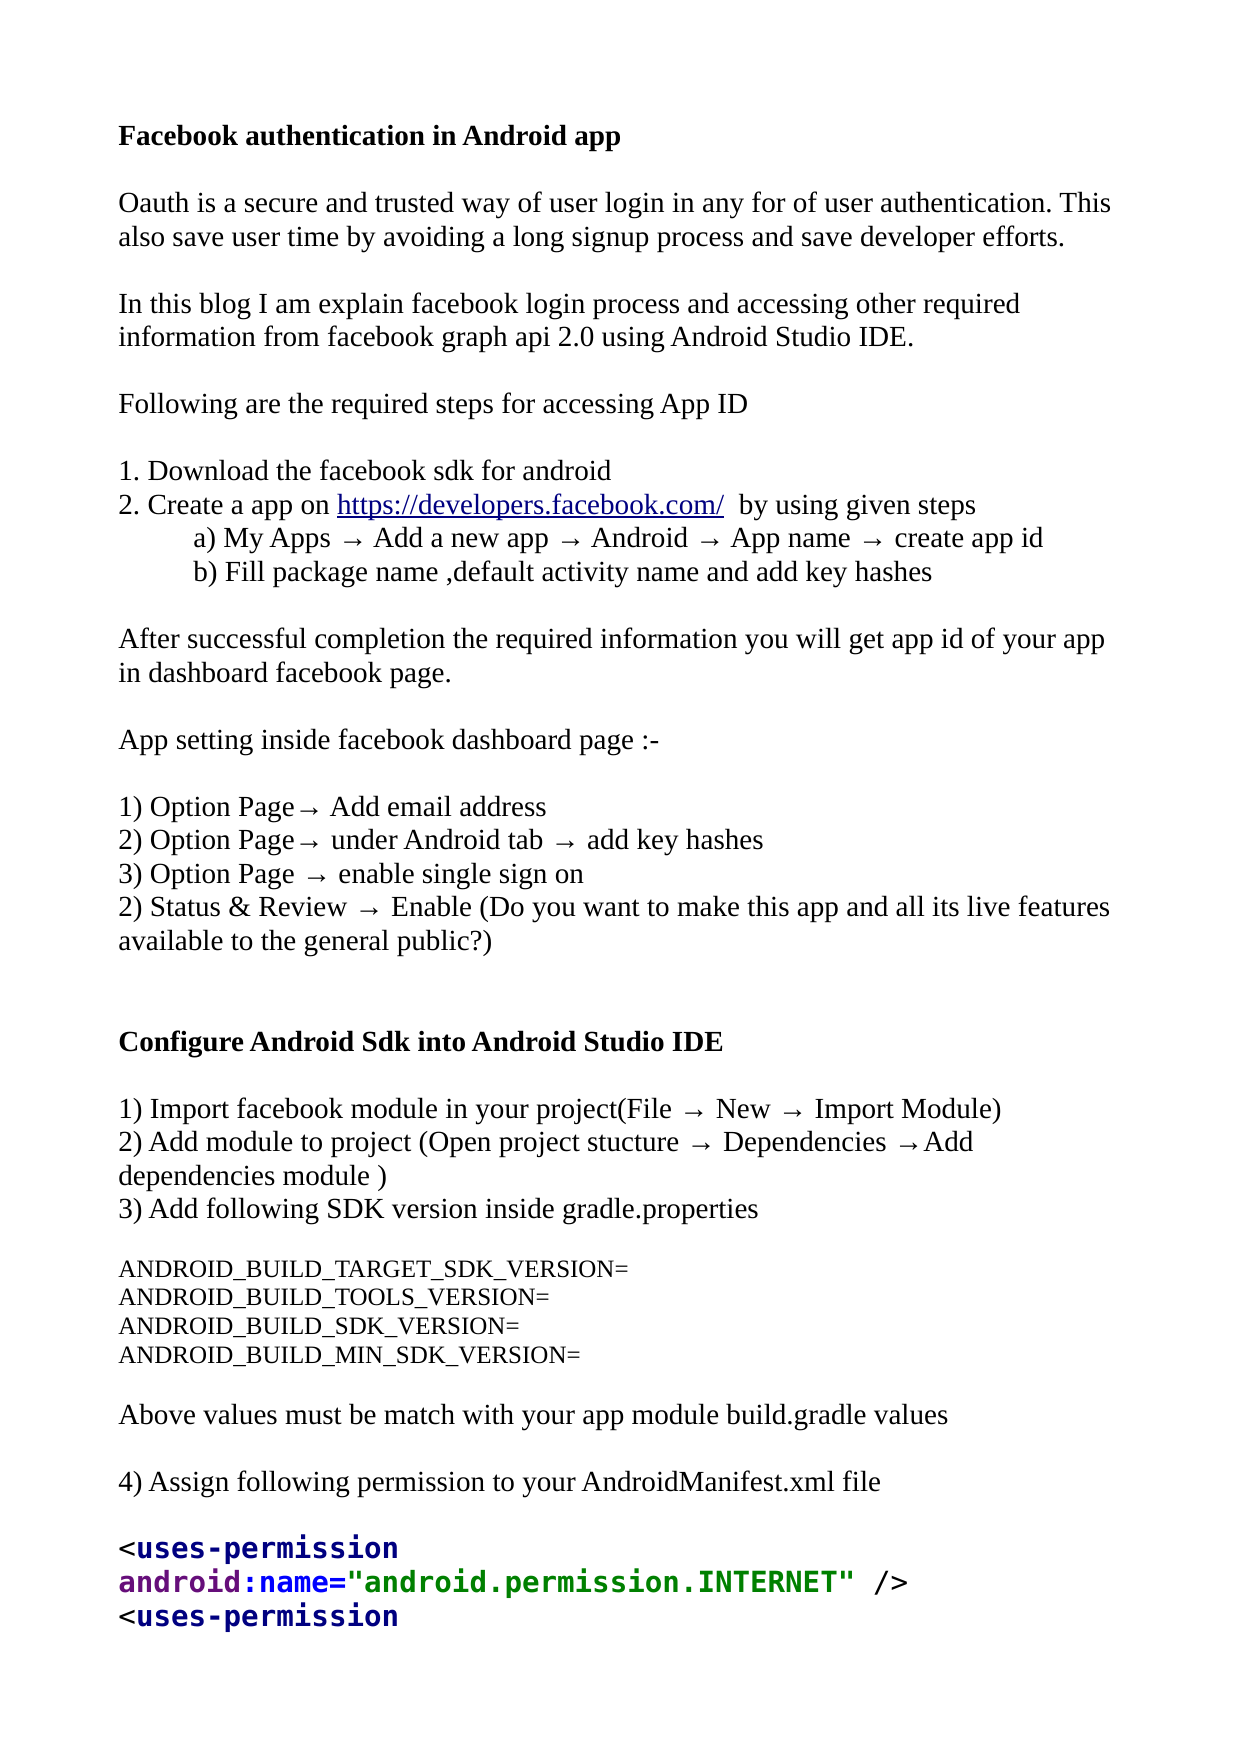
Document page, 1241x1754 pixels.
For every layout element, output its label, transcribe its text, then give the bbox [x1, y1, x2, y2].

text Above values must be match with your app module build.gradle values [118, 1397, 1122, 1431]
text Configure Android Sdk into Android Studio IDE [118, 1024, 1122, 1057]
text Oauth is a secure and trusted way of user login in any for of user authentication. This also save user time by avoiding a long signup process and save developer efforts. [118, 185, 1122, 252]
text <uses-permission android:name="android.permission.INTERNET" /> <uses-permission [118, 1532, 1122, 1633]
text Following are the required steps for accessing App ID [118, 386, 1122, 420]
text 1) Import facebook module in your project(File → New → Import Module) [118, 1091, 1122, 1124]
text ANDROID_BUILD_MIN_SDK_VERSION= [118, 1340, 1122, 1397]
text App setting inside facebook dashboard page :- [118, 722, 1122, 755]
text 3) Add following SDK version inside gradle.properties [118, 1191, 1122, 1225]
text a) My Apps → Add a new app → Android → App name → create app id [118, 521, 1122, 554]
text in dashboard facebook page. [118, 655, 1122, 688]
text b) Fill package name ,default activity name and add key hashes [118, 554, 1122, 588]
text 1) Option Page→ Add email address [118, 789, 1122, 822]
text 4) Assign following permission to your AndroidManifest.xml file [118, 1464, 1122, 1498]
text 1. Download the facebook sdk for android [118, 453, 1122, 487]
text 2) Option Page→ under Android tab → add key hashes [118, 822, 1122, 856]
text 3) Option Page → enable single sign on [118, 856, 1122, 889]
text Facebook authentication in Android app [118, 118, 1122, 152]
text ANDROID_BUILD_TOOLS_VERSION= [118, 1282, 1122, 1311]
text In this blog I am explain facebook login process and accessing other required information from facebook graph api 2.0 using Android Studio IDE. [118, 286, 1122, 353]
text 2) Status & Review → Enable (Do you want to make this app and all its live features available to the general public?) [118, 889, 1122, 957]
text 2. Create a app on https://developers.facebook.com/ by using given steps [118, 487, 1122, 521]
text 2) Add module to project (Open project stucture → Dependencies →Add dependencies module ) [118, 1124, 1122, 1191]
text After successful completion the required information you will get app id of your app [118, 621, 1122, 655]
text ANDROID_BUILD_SDK_VERSION= [118, 1311, 1122, 1340]
text ANDROID_BUILD_TARGET_SDK_VERSION= [118, 1254, 1122, 1282]
